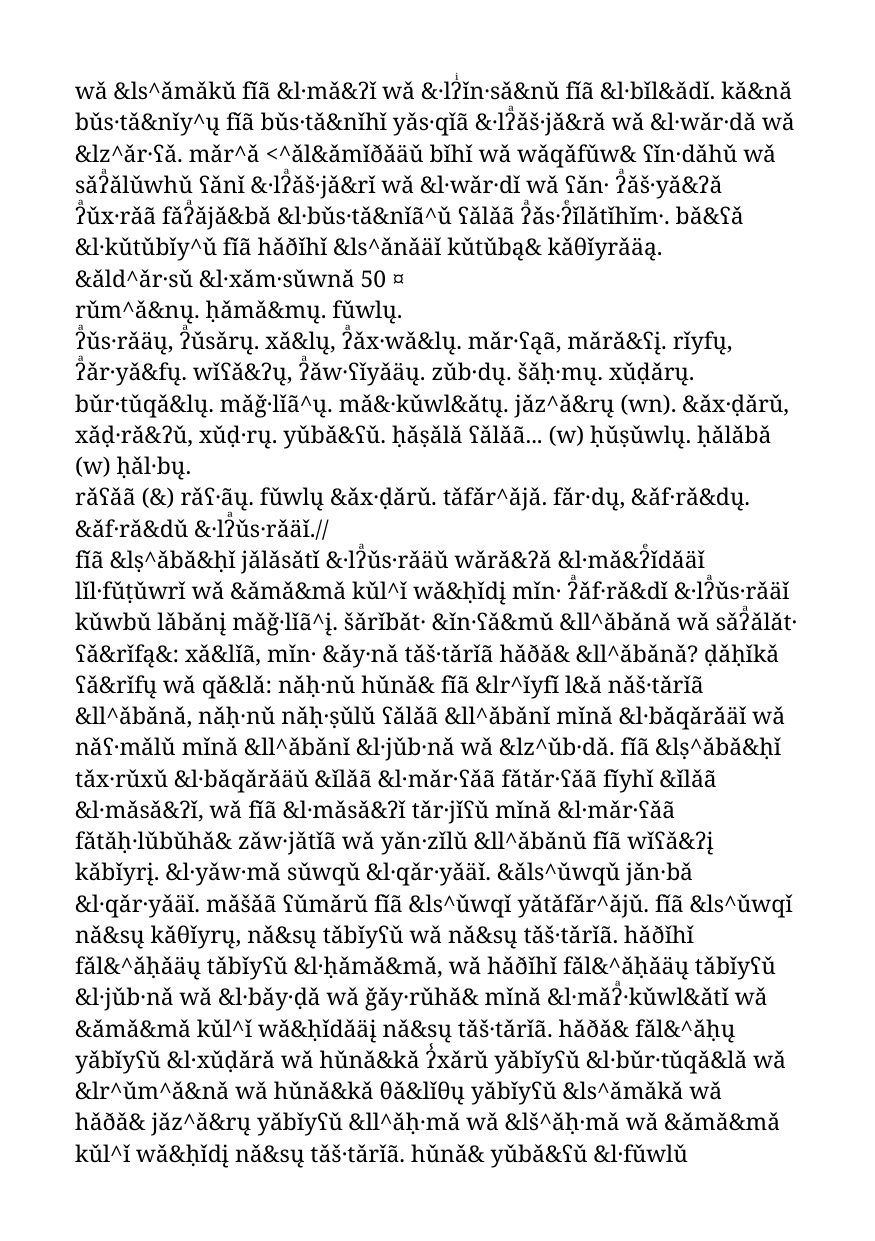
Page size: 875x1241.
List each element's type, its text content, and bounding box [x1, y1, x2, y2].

text rǔm^ǎ&nų. ḥǎmǎ&mų. fǔwlų. [75, 294, 799, 325]
text &ǎld^ǎr·sǔ &l·xǎm·sǔwnǎ 50 ¤ [75, 262, 799, 294]
text &ǎf·rǎ&dǔ &·lʔͣǔs·rǎäǐ.// [75, 512, 799, 544]
text wǎ &ls^ǎmǎkǔ fǐã &l·mǎ&ʔǐ wǎ &·lʔͥǐn·sǎ&nǔ fǐã &l·bǐl&ǎdǐ. kǎ&nǎ bǔs·tǎ&nǐy^ų fǐã bǔs·tǎ&nǐhǐ yǎs·qǐã &·lʔͣǎš·jǎ&rǎ wǎ &l·wǎr·dǎ wǎ &lz^ǎr·ʕǎ. mǎr^ǎ <^ǎl&ǎmǐðǎäǔ bǐhǐ wǎ wǎqǎfǔw& ʕǐn·dǎhǔ wǎ sǎʔͣǎlǔwhǔ ʕǎnǐ &·lʔͣǎš·jǎ&rǐ wǎ &l·wǎr·dǐ wǎ ʕǎn· ʔͣǎš·yǎ&ʔǎ ʔͣǔx·rǎã fǎʔͣǎjǎ&bǎ &l·bǔs·tǎ&nǐã^ǔ ʕǎlǎã ʔͣǎs·ʔͤǐlǎtǐhǐm·. bǎ&ʕǎ &l·kǔtǔbǐy^ǔ fǐã hǎðǐhǐ &ls^ǎnǎäǐ kǔtǔbą& kǎθǐyrǎäą. [75, 75, 799, 262]
text ʔͣǔs·rǎäų, ʔͣǔsǎrų. xǎ&lų, ʔͣǎx·wǎ&lų. mǎr·ʕąã, mǎrǎ&ʕį. rǐyfų, ʔͣǎr·yǎ&fų. wǐʕǎ&ʔų, ʔͣǎw·ʕǐyǎäų. zǔb·dų. šǎḥ·mų. xǔḍǎrų. bǔr·tǔqǎ&lų. mǎǧ·lǐã^ų. mǎ&·kǔwl&ǎtų. jǎz^ǎ&rų (wn). &ǎx·ḍǎrǔ, xǎḍ·rǎ&ʔǔ, xǔḍ·rų. yǔbǎ&ʕǔ. ḥǎṣǎlǎ ʕǎlǎã... (w) ḥǔṣǔwlų. ḥǎlǎbǎ (w) ḥǎl·bų. [75, 325, 799, 481]
text fǐã &lṣ^ǎbǎ&ḥǐ jǎlǎsǎtǐ &·lʔͣǔs·rǎäǔ wǎrǎ&ʔǎ &l·mǎ&ʔͤǐdǎäǐ lǐl·fǔṭǔwrǐ wǎ &ǎmǎ&mǎ kǔl^ǐ wǎ&ḥǐdį mǐn· ʔͣǎf·rǎ&dǐ &·lʔͣǔs·rǎäǐ kǔwbǔ lǎbǎnį mǎǧ·lǐã^į. šǎrǐbǎt· &ǐn·ʕǎ&mǔ &ll^ǎbǎnǎ wǎ sǎʔͣǎlǎt· ʕǎ&rǐfą&: xǎ&lǐã, mǐn· &ǎy·nǎ tǎš·tǎrǐã hǎðǎ& &ll^ǎbǎnǎ? ḍǎḥǐkǎ ʕǎ&rǐfų wǎ qǎ&lǎ: nǎḥ·nǔ hǔnǎ& fǐã &lr^ǐyfǐ l&ǎ nǎš·tǎrǐã &ll^ǎbǎnǎ, nǎḥ·nǔ nǎḥ·ṣǔlǔ ʕǎlǎã &ll^ǎbǎnǐ mǐnǎ &l·bǎqǎrǎäǐ wǎ nǎʕ·mǎlǔ mǐnǎ &ll^ǎbǎnǐ &l·jǔb·nǎ wǎ &lz^ǔb·dǎ. fǐã &lṣ^ǎbǎ&ḥǐ tǎx·rǔxǔ &l·bǎqǎrǎäǔ &ǐlǎã &l·mǎr·ʕǎã fǎtǎr·ʕǎã fǐyhǐ &ǐlǎã &l·mǎsǎ&ʔǐ, wǎ fǐã &l·mǎsǎ&ʔǐ tǎr·jǐʕǔ mǐnǎ &l·mǎr·ʕǎã fǎtǎḥ·lǔbǔhǎ& zǎw·jǎtǐã wǎ yǎn·zǐlǔ &ll^ǎbǎnǔ fǐã wǐʕǎ&ʔį kǎbǐyrį. &l·yǎw·mǎ sǔwqǔ &l·qǎr·yǎäǐ. &ǎls^ǔwqǔ jǎn·bǎ &l·qǎr·yǎäǐ. mǎšǎã ʕǔmǎrǔ fǐã &ls^ǔwqǐ yǎtǎfǎr^ǎjǔ. fǐã &ls^ǔwqǐ nǎ&sų kǎθǐyrų, nǎ&sų tǎbǐyʕǔ wǎ nǎ&sų tǎš·tǎrǐã. hǎðǐhǐ fǎl&^ǎḥǎäų tǎbǐyʕǔ &l·ḥǎmǎ&mǎ, wǎ hǎðǐhǐ fǎl&^ǎḥǎäų tǎbǐyʕǔ &l·jǔb·nǎ wǎ &l·bǎy·ḍǎ wǎ ǧǎy·rǔhǎ& mǐnǎ &l·mǎʔͣ·kǔwl&ǎtǐ wǎ &ǎmǎ&mǎ kǔl^ǐ wǎ&ḥǐdǎäį nǎ&sų tǎš·tǎrǐã. hǎðǎ& fǎl&^ǎḥų yǎbǐyʕǔ &l·xǔḍǎrǎ wǎ hǔnǎ&kǎ ʔ̾xǎrǔ yǎbǐyʕǔ &l·bǔr·tǔqǎ&lǎ wǎ &lr^ǔm^ǎ&nǎ wǎ hǔnǎ&kǎ θǎ&lǐθų yǎbǐyʕǔ &ls^ǎmǎkǎ wǎ hǎðǎ& jǎz^ǎ&rų yǎbǐyʕǔ &ll^ǎḥ·mǎ wǎ &lš^ǎḥ·mǎ wǎ &ǎmǎ&mǎ kǔl^ǐ wǎ&ḥǐdį nǎ&sų tǎš·tǎrǐã. hǔnǎ& yǔbǎ&ʕǔ &l·fǔwlǔ [75, 544, 799, 1169]
text rǎʕǎã (&) rǎʕ·ãų. fǔwlų &ǎx·ḍǎrǔ. tǎfǎr^ǎjǎ. fǎr·dų, &ǎf·rǎ&dų. [75, 481, 799, 512]
